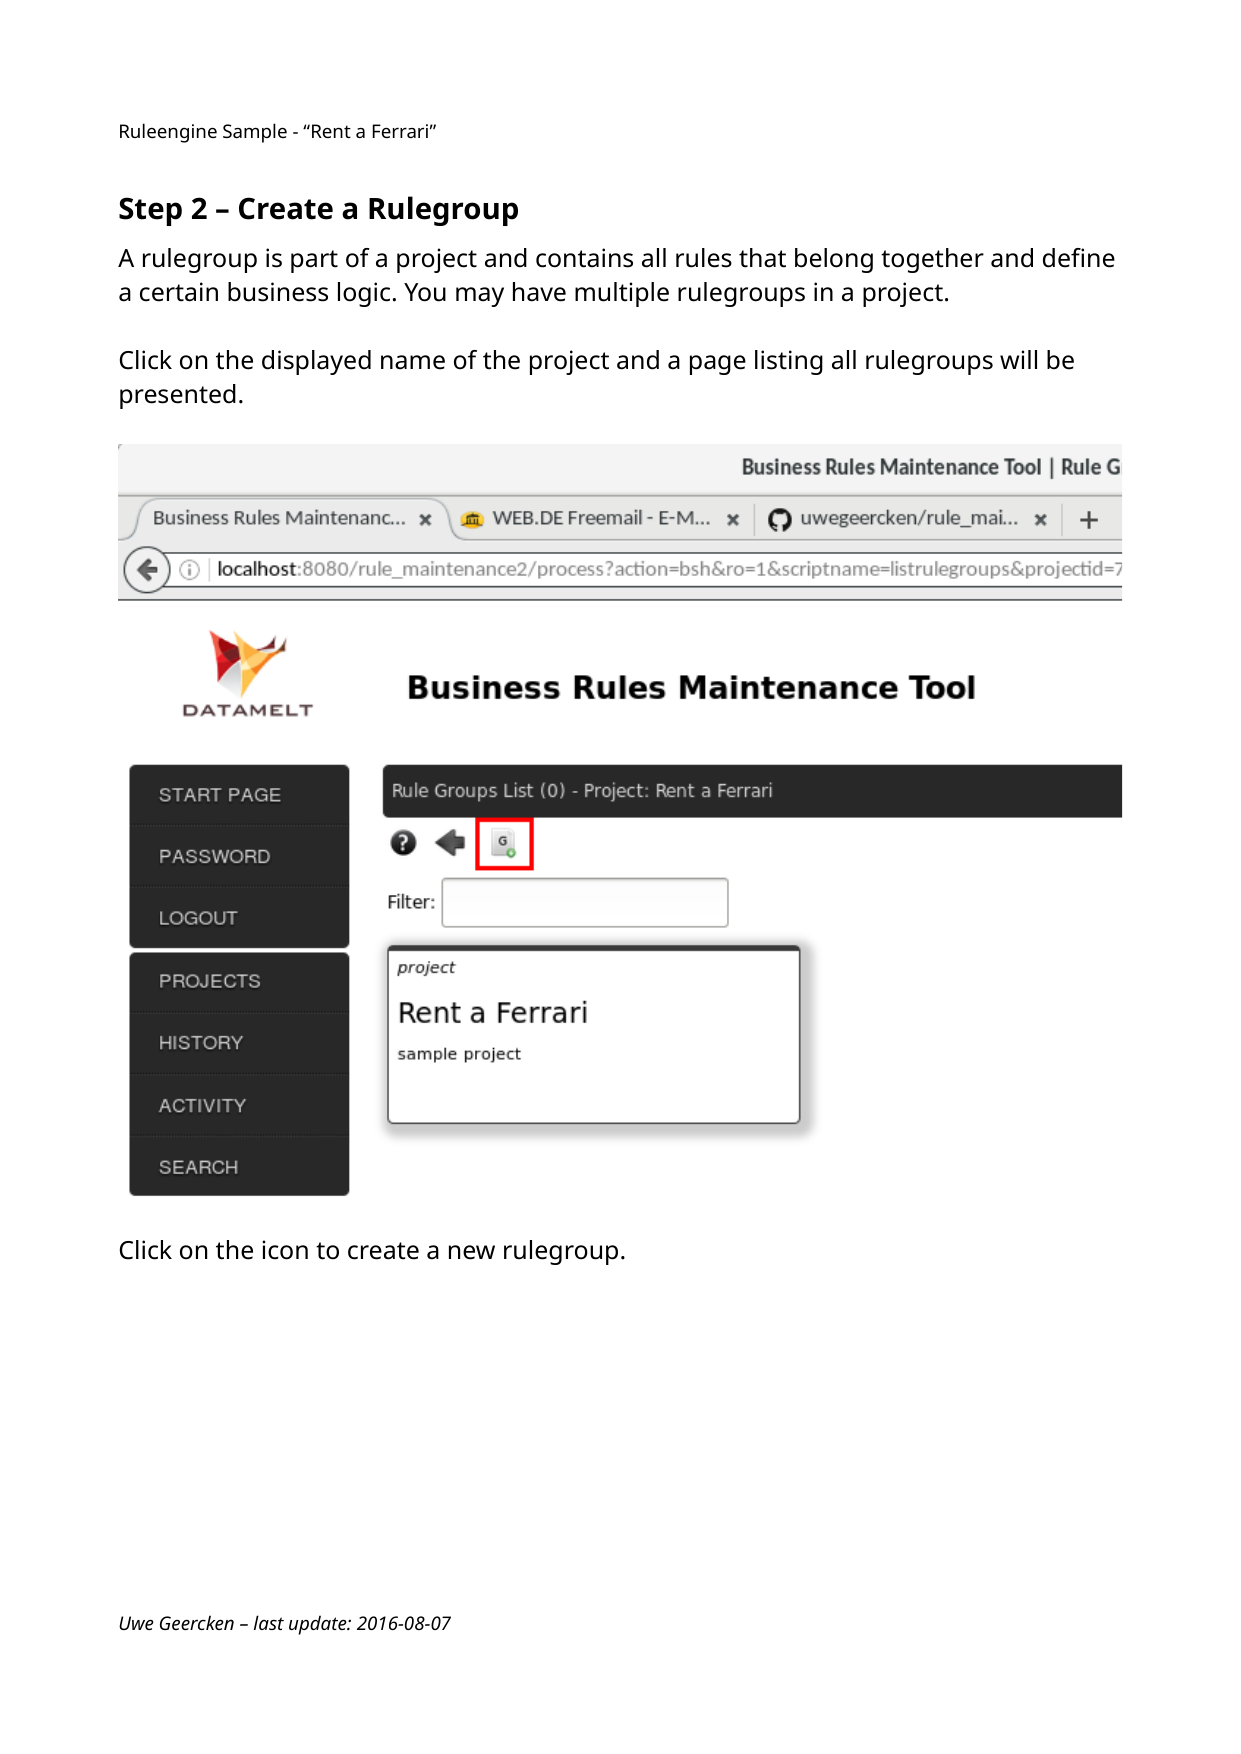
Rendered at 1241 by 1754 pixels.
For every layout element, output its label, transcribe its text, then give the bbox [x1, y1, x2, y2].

text A rulegroup is part of a project and contains all rules that belong together and define a certain business logic. You may have multiple rulegroups in a project. [118, 240, 1122, 308]
subtitle Step 2 – Create a Rulegroup [118, 188, 1122, 228]
text Click on the displayed name of the project and a page listing all rulegroups will be presented. [118, 342, 1122, 411]
text Click on the icon to create a new rulegroup. [118, 1232, 1122, 1266]
picture [118, 444, 1123, 1199]
